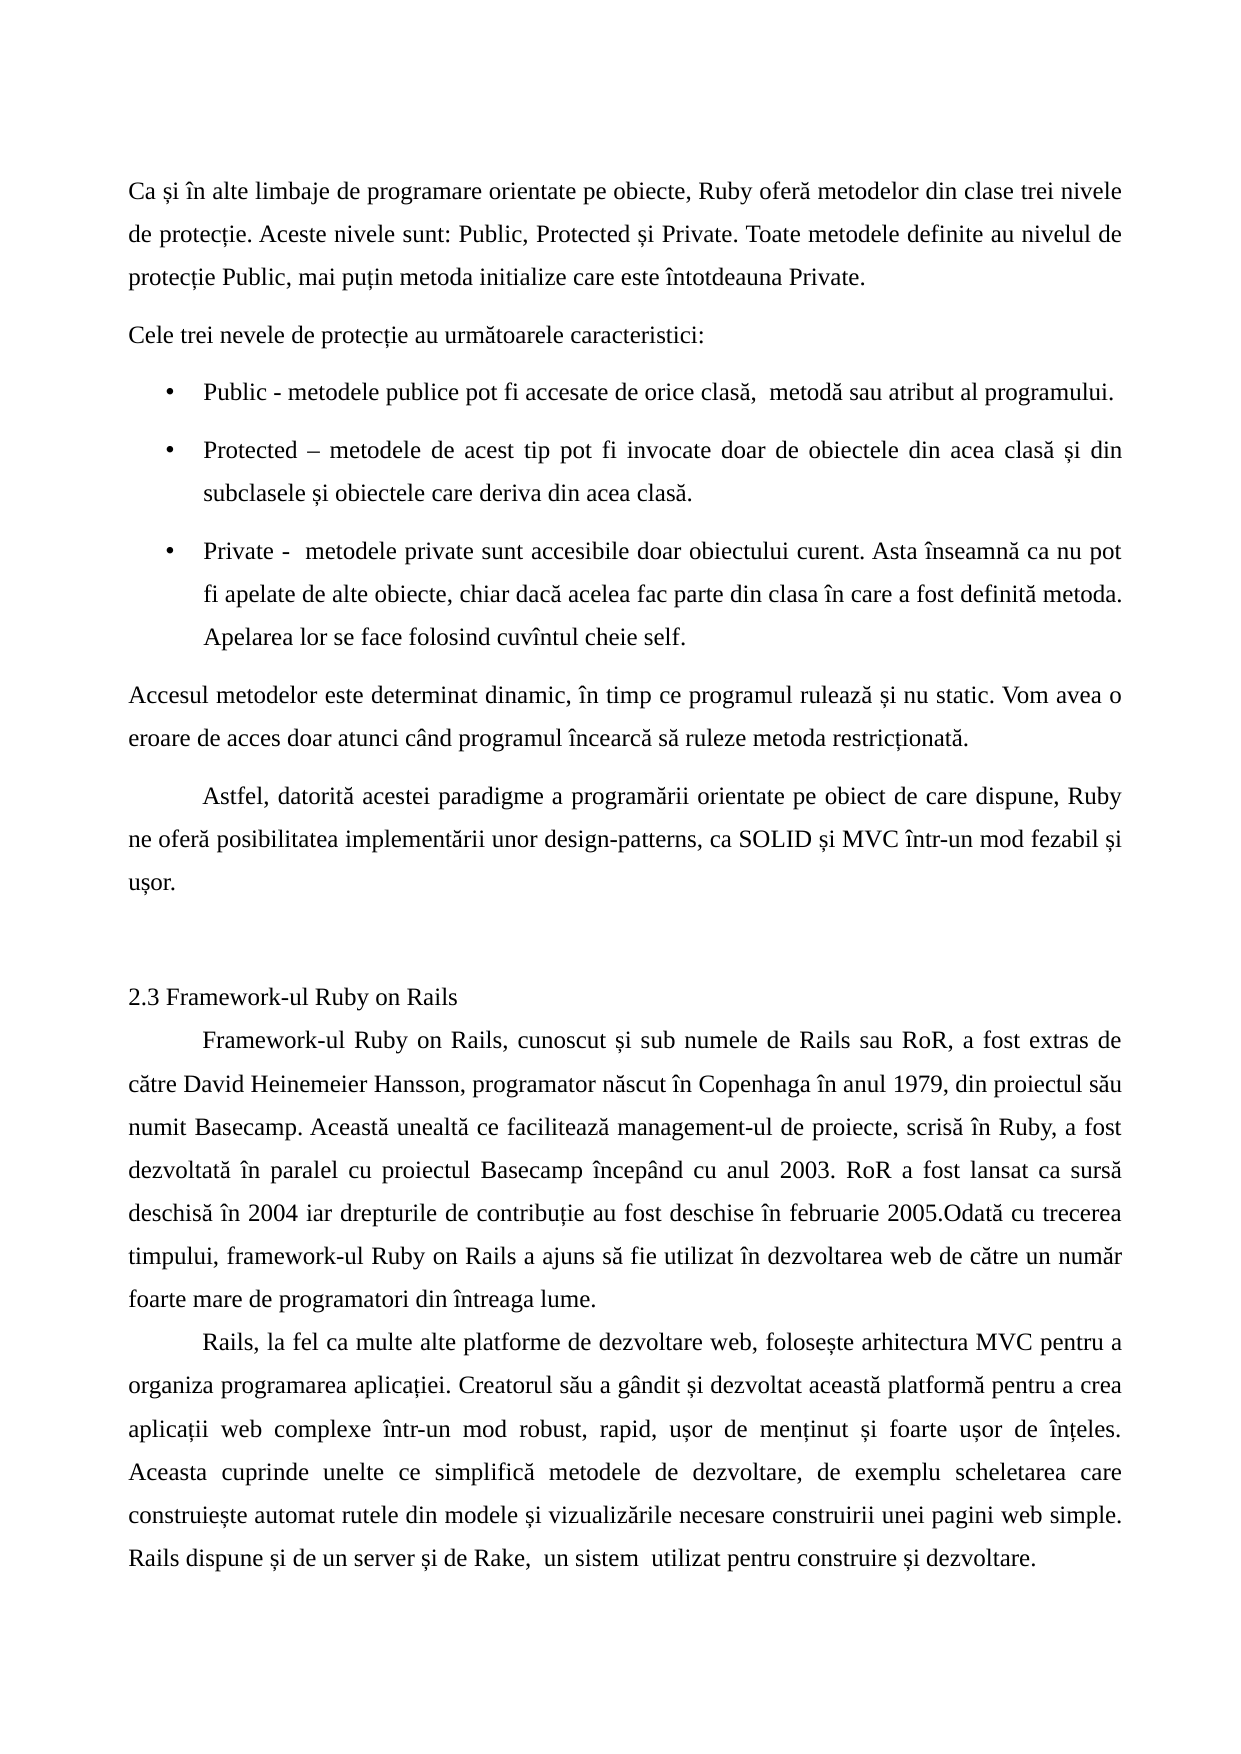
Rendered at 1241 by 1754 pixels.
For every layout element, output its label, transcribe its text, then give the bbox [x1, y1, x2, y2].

text Astfel, datorită acestei paradigme a programării orientate pe obiect de care dispune, Ruby ne oferă posibilitatea implementării unor design-patterns, ca SOLID și MVC într-un mod fezabil și ușor. [128, 781, 1123, 896]
list Private - metodele private sunt accesibile doar obiectului curent. Asta înseamnă ca nu pot fi apelate de alte obiecte, chiar dacă acelea fac parte din clasa în care a fost definită metoda. Apelarea lor se face folosind cuvîntul cheie self. [166, 536, 1123, 651]
text Ca și în alte limbaje de programare orientate pe obiecte, Ruby oferă metodelor din clase trei nivele de protecție. Aceste nivele sunt: Public, Protected și Private. Toate metodele definite au nivelul de protecție Public, mai puțin metoda initialize care este întotdeauna Private. [128, 176, 1123, 291]
list Protected – metodele de acest tip pot fi invocate doar de obiectele din acea clasă și din subclasele și obiectele care deriva din acea clasă. [166, 435, 1123, 507]
text Framework-ul Ruby on Rails, cunoscut și sub numele de Rails sau RoR, a fost extras de către David Heinemeier Hansson, programator născut în Copenhaga în anul 1979, din proiectul său numit Basecamp. Această unealtă ce facilitează management-ul de proiecte, scrisă în Ruby, a fost dezvoltată în paralel cu proiectul Basecamp începând cu anul 2003. RoR a fost lansat ca sursă deschisă în 2004 iar drepturile de contribuție au fost deschise în februarie 2005.Odată cu trecerea timpului, framework-ul Ruby on Rails a ajuns să fie utilizat în dezvoltarea web de către un număr foarte mare de programatori din întreaga lume. [128, 1026, 1123, 1313]
text Rails, la fel ca multe alte platforme de dezvoltare web, folosește arhitectura MVC pentru a organiza programarea aplicației. Creatorul său a gândit și dezvoltat această platformă pentru a crea aplicații web complexe într-un mod robust, rapid, ușor de menținut și foarte ușor de înțeles. Aceasta cuprinde unelte ce simplifică metodele de dezvoltare, de exemplu scheletarea care construiește automat rutele din modele și vizualizările necesare construirii unei pagini web simple. Rails dispune și de un server și de Rake, un sistem utilizat pentru construire și dezvoltare. [128, 1327, 1123, 1572]
list Public - metodele publice pot fi accesate de orice clasă, metodă sau atribut al programului. [166, 377, 1123, 406]
text 2.3 Framework-ul Ruby on Rails [128, 982, 1123, 1011]
text Cele trei nevele de protecție au următoarele caracteristici: [128, 320, 1123, 348]
text Accesul metodelor este determinat dinamic, în timp ce programul rulează și nu static. Vom avea o eroare de acces doar atunci când programul încearcă să ruleze metoda restricționată. [128, 680, 1123, 752]
